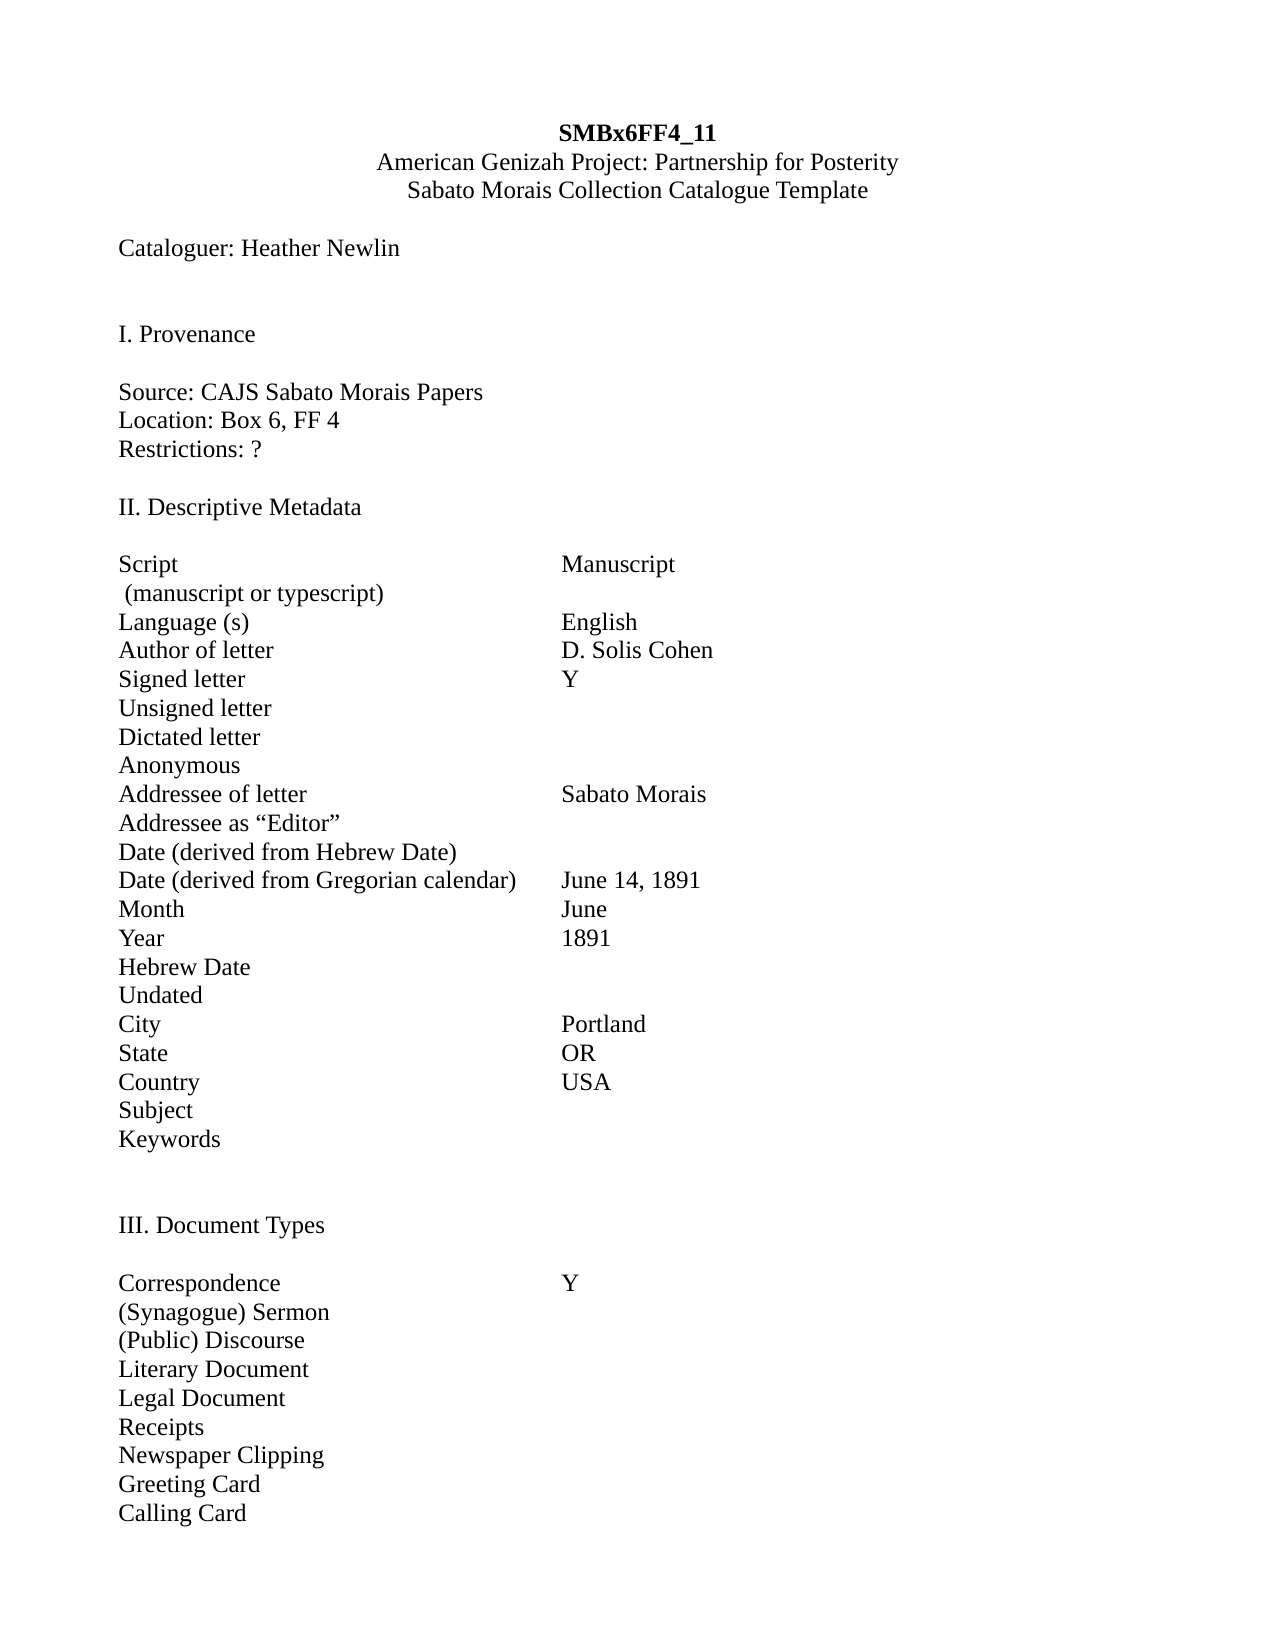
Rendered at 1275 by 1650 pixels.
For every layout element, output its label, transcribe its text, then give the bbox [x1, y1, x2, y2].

text Greeting Card [118, 1469, 1157, 1498]
text Cataloguer: Heather Newlin [118, 233, 1157, 262]
text Addressee of letter Sabato Morais [118, 779, 1157, 808]
text Dictated letter [118, 722, 1157, 751]
text I. Provenance [118, 319, 1157, 348]
text Hebrew Date [118, 952, 1157, 981]
text Location: Box 6, FF 4 [118, 406, 1157, 434]
text City Portland [118, 1009, 1157, 1038]
text Correspondence Y [118, 1268, 1157, 1297]
text Newspaper Clipping [118, 1441, 1157, 1469]
text Anonymous [118, 751, 1157, 779]
text Language (s) English [118, 607, 1157, 636]
text Addressee as “Editor” [118, 808, 1157, 837]
text Calling Card [118, 1498, 1157, 1527]
text Month June [118, 894, 1157, 923]
text Keywords [118, 1124, 1157, 1153]
text State OR [118, 1038, 1157, 1067]
text (Synagogue) Sermon [118, 1297, 1157, 1326]
text II. Descriptive Metadata [118, 492, 1157, 521]
text Country USA [118, 1067, 1157, 1096]
text Script Manuscript [118, 549, 1157, 578]
text Author of letter D. Solis Cohen [118, 636, 1157, 664]
text Signed letter Y [118, 664, 1157, 693]
text Unsigned letter [118, 693, 1157, 722]
text (manuscript or typescript) [118, 578, 1157, 607]
text Subject [118, 1096, 1157, 1124]
text Source: CAJS Sabato Morais Papers [118, 377, 1157, 406]
text III. Document Types [118, 1211, 1157, 1239]
text Undated [118, 981, 1157, 1009]
text American Genizah Project: Partnership for Posterity [118, 147, 1157, 176]
text Literary Document [118, 1354, 1157, 1383]
text Year 1891 [118, 923, 1157, 952]
text Sabato Morais Collection Catalogue Template [118, 176, 1157, 204]
text Legal Document [118, 1383, 1157, 1412]
text Receipts [118, 1412, 1157, 1441]
text SMBx6FF4_11 [118, 118, 1157, 147]
text Restrictions: ? [118, 434, 1157, 463]
text Date (derived from Gregorian calendar) June 14, 1891 [118, 866, 1157, 894]
text (Public) Discourse [118, 1326, 1157, 1354]
text Date (derived from Hebrew Date) [118, 837, 1157, 866]
